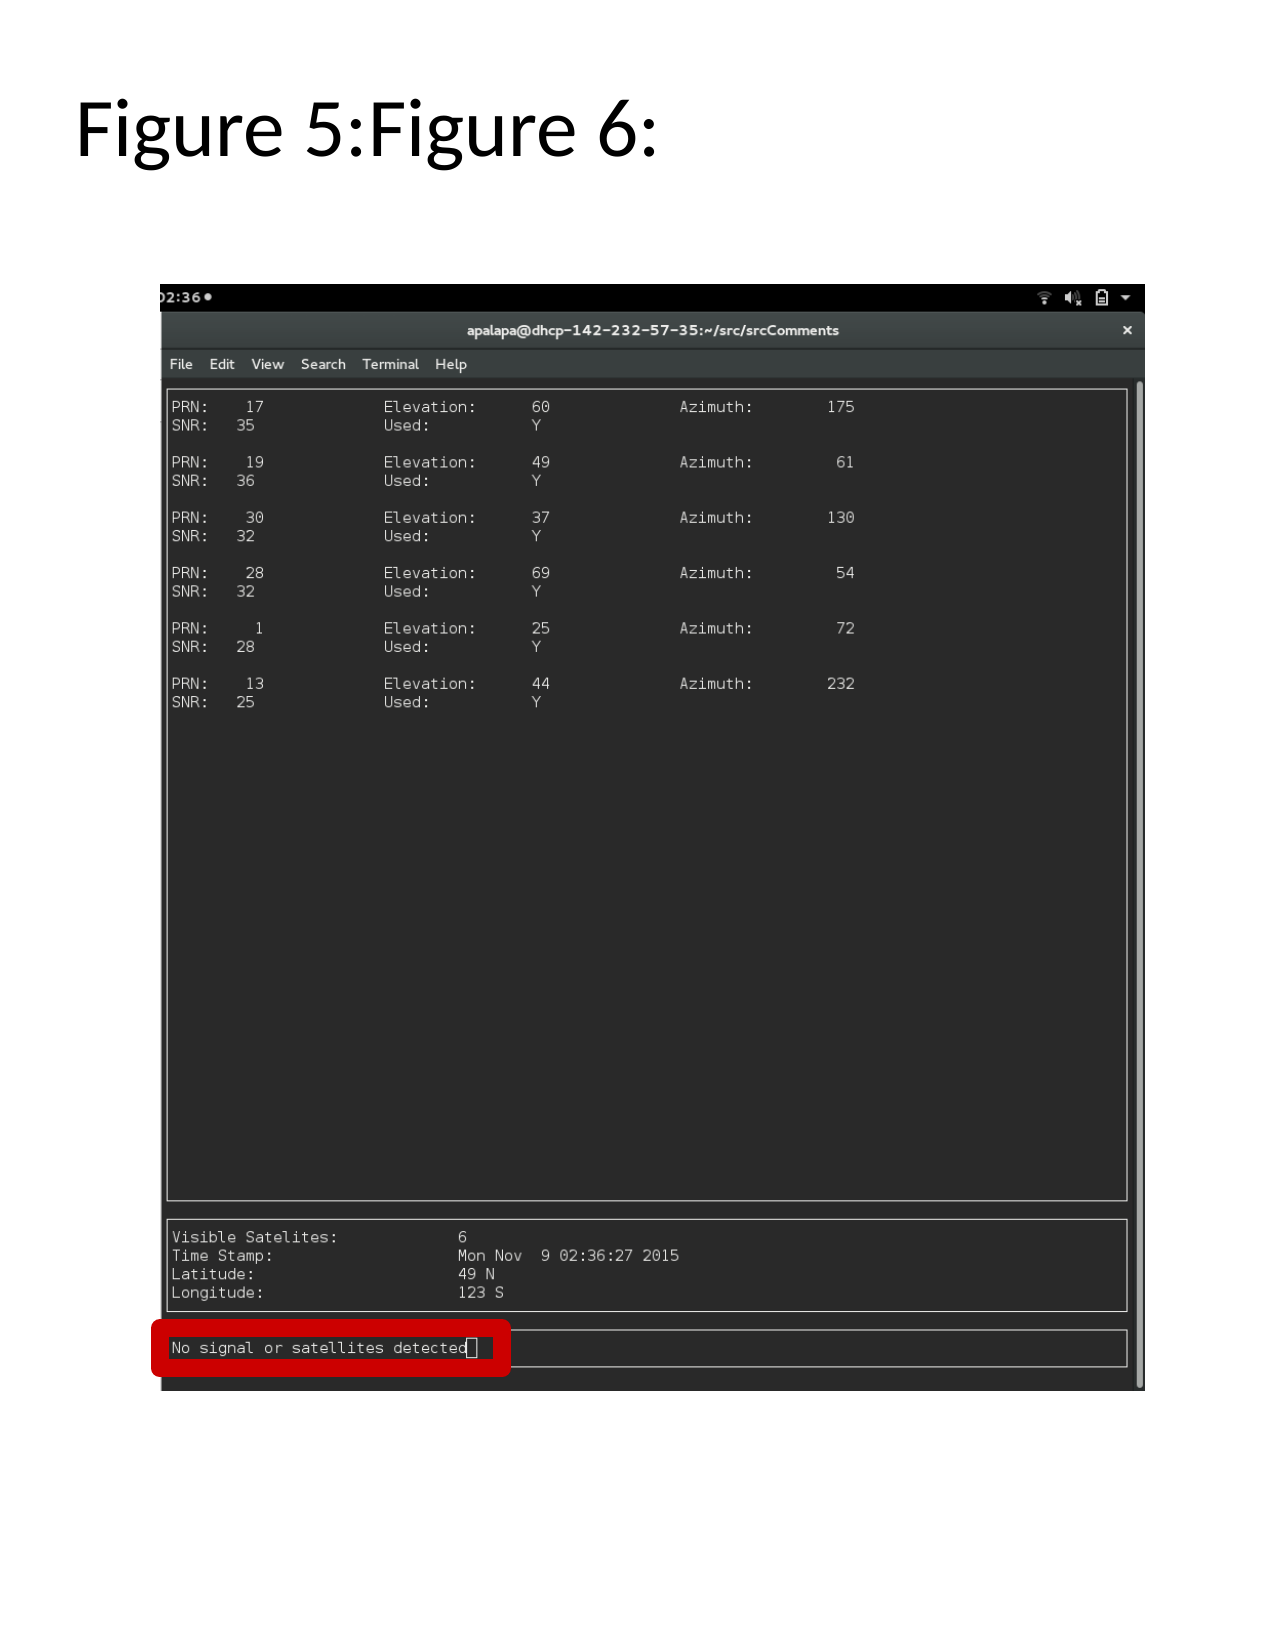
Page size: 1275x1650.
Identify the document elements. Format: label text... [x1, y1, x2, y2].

text Figure 5:Figure 6: [75, 75, 1200, 177]
